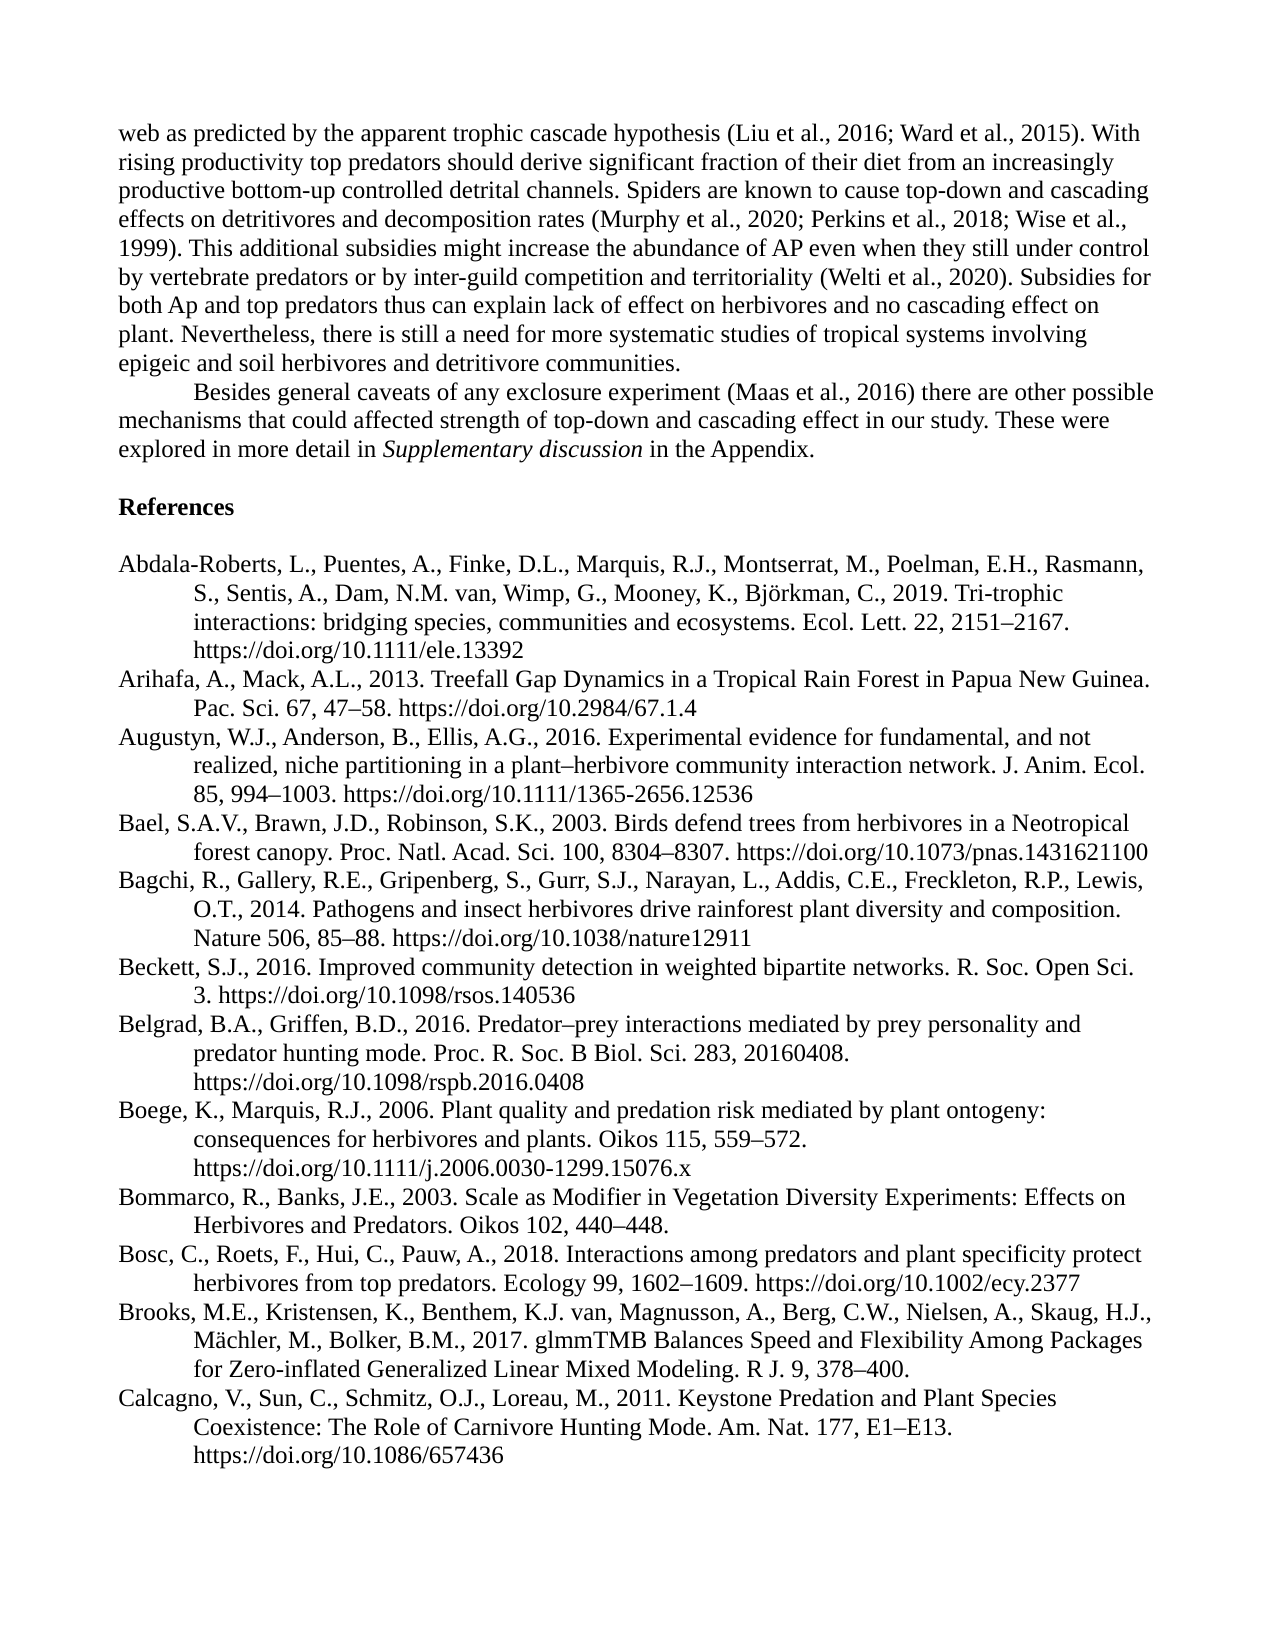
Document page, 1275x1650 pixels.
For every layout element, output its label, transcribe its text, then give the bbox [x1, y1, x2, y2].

text Besides general caveats of any exclosure experiment (Maas et al., 2016) there are other possible mechanisms that could affected strength of top-down and cascading effect in our study. These were explored in more detail in Supplementary discussion in the Appendix. [118, 377, 1157, 463]
text Augustyn, W.J., Anderson, B., Ellis, A.G., 2016. Experimental evidence for fundamental, and not realized, niche partitioning in a plant–herbivore community interaction network. J. Anim. Ecol. 85, 994–1003. https://doi.org/10.1111/1365-2656.12536 [118, 722, 1157, 808]
text Bommarco, R., Banks, J.E., 2003. Scale as Modifier in Vegetation Diversity Experiments: Effects on Herbivores and Predators. Oikos 102, 440–448. [118, 1182, 1157, 1239]
text Abdala‐Roberts, L., Puentes, A., Finke, D.L., Marquis, R.J., Montserrat, M., Poelman, E.H., Rasmann, S., Sentis, A., Dam, N.M. van, Wimp, G., Mooney, K., Björkman, C., 2019. Tri-trophic interactions: bridging species, communities and ecosystems. Ecol. Lett. 22, 2151–2167. https://doi.org/10.1111/ele.13392 [118, 549, 1157, 664]
text Brooks, M.E., Kristensen, K., Benthem, K.J. van, Magnusson, A., Berg, C.W., Nielsen, A., Skaug, H.J., Mächler, M., Bolker, B.M., 2017. glmmTMB Balances Speed and Flexibility Among Packages for Zero-inflated Generalized Linear Mixed Modeling. R J. 9, 378–400. [118, 1297, 1157, 1383]
text Arihafa, A., Mack, A.L., 2013. Treefall Gap Dynamics in a Tropical Rain Forest in Papua New Guinea. Pac. Sci. 67, 47–58. https://doi.org/10.2984/67.1.4 [118, 664, 1157, 722]
text Bosc, C., Roets, F., Hui, C., Pauw, A., 2018. Interactions among predators and plant specificity protect herbivores from top predators. Ecology 99, 1602–1609. https://doi.org/10.1002/ecy.2377 [118, 1239, 1157, 1297]
text Bagchi, R., Gallery, R.E., Gripenberg, S., Gurr, S.J., Narayan, L., Addis, C.E., Freckleton, R.P., Lewis, O.T., 2014. Pathogens and insect herbivores drive rainforest plant diversity and composition. Nature 506, 85–88. https://doi.org/10.1038/nature12911 [118, 866, 1157, 952]
text web as predicted by the apparent trophic cascade hypothesis (Liu et al., 2016; Ward et al., 2015). With rising productivity top predators should derive significant fraction of their diet from an increasingly productive bottom-up controlled detrital channels. Spiders are known to cause top-down and cascading effects on detritivores and decomposition rates (Murphy et al., 2020; Perkins et al., 2018; Wise et al., 1999). This additional subsidies might increase the abundance of AP even when they still under control by vertebrate predators or by inter-guild competition and territoriality (Welti et al., 2020). Subsidies for both Ap and top predators thus can explain lack of effect on herbivores and no cascading effect on plant. Nevertheless, there is still a need for more systematic studies of tropical systems involving epigeic and soil herbivores and detritivore communities. [118, 118, 1157, 377]
text Beckett, S.J., 2016. Improved community detection in weighted bipartite networks. R. Soc. Open Sci. 3. https://doi.org/10.1098/rsos.140536 [118, 952, 1157, 1009]
text References [118, 492, 1157, 521]
text Bael, S.A.V., Brawn, J.D., Robinson, S.K., 2003. Birds defend trees from herbivores in a Neotropical forest canopy. Proc. Natl. Acad. Sci. 100, 8304–8307. https://doi.org/10.1073/pnas.1431621100 [118, 808, 1157, 866]
text Calcagno, V., Sun, C., Schmitz, O.J., Loreau, M., 2011. Keystone Predation and Plant Species Coexistence: The Role of Carnivore Hunting Mode. Am. Nat. 177, E1–E13. https://doi.org/10.1086/657436 [118, 1383, 1157, 1469]
text Belgrad, B.A., Griffen, B.D., 2016. Predator–prey interactions mediated by prey personality and predator hunting mode. Proc. R. Soc. B Biol. Sci. 283, 20160408. https://doi.org/10.1098/rspb.2016.0408 [118, 1009, 1157, 1096]
text Boege, K., Marquis, R.J., 2006. Plant quality and predation risk mediated by plant ontogeny: consequences for herbivores and plants. Oikos 115, 559–572. https://doi.org/10.1111/j.2006.0030-1299.15076.x [118, 1096, 1157, 1182]
